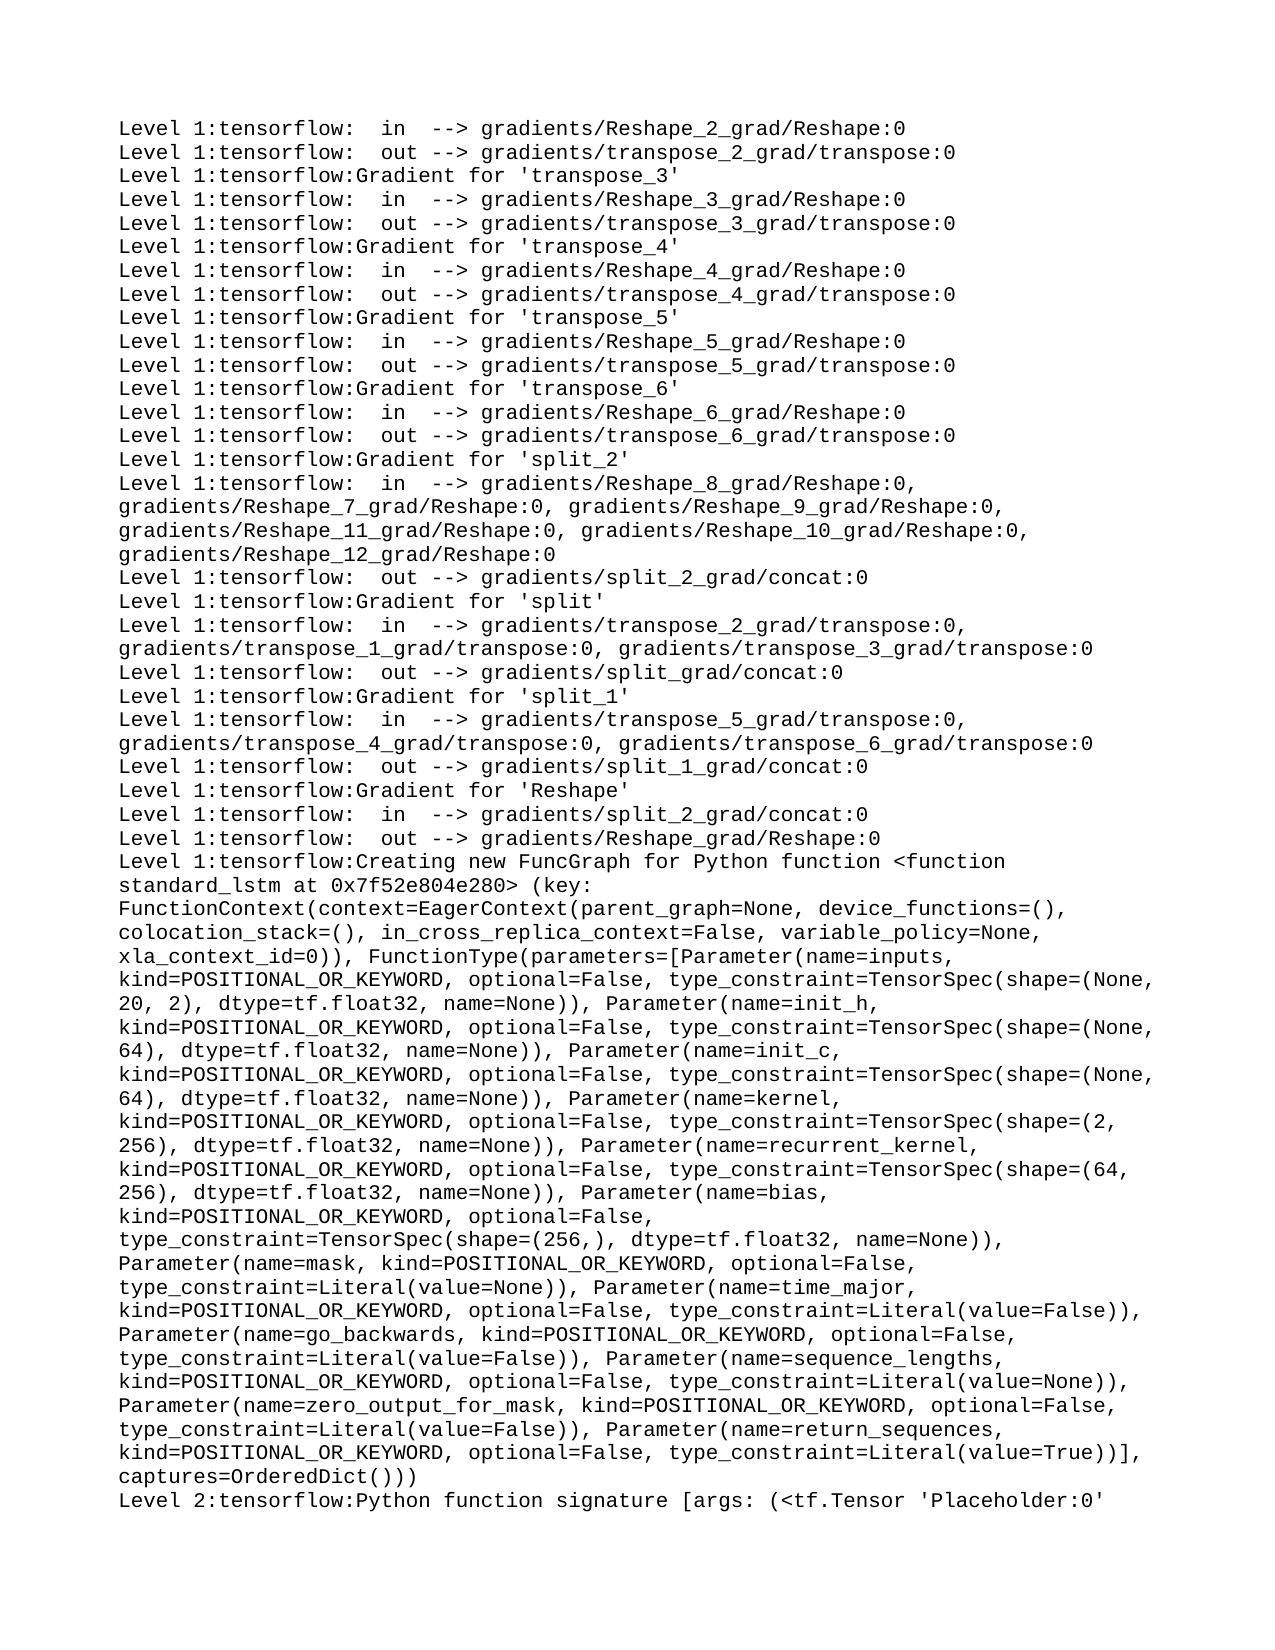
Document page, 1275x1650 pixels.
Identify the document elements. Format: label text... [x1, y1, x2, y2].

text Level 1:tensorflow:Gradient for 'split_2' [118, 449, 1157, 473]
text Level 1:tensorflow:Gradient for 'transpose_6' [118, 378, 1157, 402]
text Level 1:tensorflow: in --> gradients/Reshape_5_grad/Reshape:0 [118, 331, 1157, 354]
text Level 1:tensorflow: out --> gradients/transpose_6_grad/transpose:0 [118, 426, 1157, 449]
text Level 1:tensorflow: out --> gradients/split_1_grad/concat:0 [118, 757, 1157, 780]
text Level 1:tensorflow:Creating new FuncGraph for Python function <function standard_lstm at 0x7f52e804e280> (key: FunctionContext(context=EagerContext(parent_graph=None, device_functions=(), colocation_stack=(), in_cross_replica_context=False, variable_policy=None, xla_context_id=0)), FunctionType(parameters=[Parameter(name=inputs, kind=POSITIONAL_OR_KEYWORD, optional=False, type_constraint=TensorSpec(shape=(None, 20, 2), dtype=tf.float32, name=None)), Parameter(name=init_h, kind=POSITIONAL_OR_KEYWORD, optional=False, type_constraint=TensorSpec(shape=(None, 64), dtype=tf.float32, name=None)), Parameter(name=init_c, kind=POSITIONAL_OR_KEYWORD, optional=False, type_constraint=TensorSpec(shape=(None, 64), dtype=tf.float32, name=None)), Parameter(name=kernel, kind=POSITIONAL_OR_KEYWORD, optional=False, type_constraint=TensorSpec(shape=(2, 256), dtype=tf.float32, name=None)), Parameter(name=recurrent_kernel, kind=POSITIONAL_OR_KEYWORD, optional=False, type_constraint=TensorSpec(shape=(64, 256), dtype=tf.float32, name=None)), Parameter(name=bias, kind=POSITIONAL_OR_KEYWORD, optional=False, type_constraint=TensorSpec(shape=(256,), dtype=tf.float32, name=None)), Parameter(name=mask, kind=POSITIONAL_OR_KEYWORD, optional=False, type_constraint=Literal(value=None)), Parameter(name=time_major, kind=POSITIONAL_OR_KEYWORD, optional=False, type_constraint=Literal(value=False)), Parameter(name=go_backwards, kind=POSITIONAL_OR_KEYWORD, optional=False, type_constraint=Literal(value=False)), Parameter(name=sequence_lengths, kind=POSITIONAL_OR_KEYWORD, optional=False, type_constraint=Literal(value=None)), Parameter(name=zero_output_for_mask, kind=POSITIONAL_OR_KEYWORD, optional=False, type_constraint=Literal(value=False)), Parameter(name=return_sequences, kind=POSITIONAL_OR_KEYWORD, optional=False, type_constraint=Literal(value=True))], captures=OrderedDict())) [118, 851, 1157, 1489]
text Level 1:tensorflow: out --> gradients/transpose_5_grad/transpose:0 [118, 354, 1157, 378]
text Level 1:tensorflow: in --> gradients/Reshape_8_grad/Reshape:0, gradients/Reshape_7_grad/Reshape:0, gradients/Reshape_9_grad/Reshape:0, gradients/Reshape_11_grad/Reshape:0, gradients/Reshape_10_grad/Reshape:0, gradients/Reshape_12_grad/Reshape:0 [118, 473, 1157, 567]
text Level 1:tensorflow: out --> gradients/transpose_4_grad/transpose:0 [118, 284, 1157, 307]
text Level 1:tensorflow:Gradient for 'split_1' [118, 686, 1157, 709]
text Level 1:tensorflow: out --> gradients/transpose_3_grad/transpose:0 [118, 213, 1157, 236]
text Level 1:tensorflow: in --> gradients/split_2_grad/concat:0 [118, 804, 1157, 827]
text Level 1:tensorflow: out --> gradients/Reshape_grad/Reshape:0 [118, 827, 1157, 851]
text Level 1:tensorflow: in --> gradients/Reshape_3_grad/Reshape:0 [118, 189, 1157, 213]
text Level 1:tensorflow:Gradient for 'transpose_4' [118, 236, 1157, 260]
text Level 1:tensorflow: out --> gradients/transpose_2_grad/transpose:0 [118, 142, 1157, 165]
text Level 2:tensorflow:Python function signature [args: (<tf.Tensor 'Placeholder:0' [118, 1489, 1157, 1513]
text Level 1:tensorflow: in --> gradients/transpose_2_grad/transpose:0, gradients/transpose_1_grad/transpose:0, gradients/transpose_3_grad/transpose:0 [118, 615, 1157, 662]
text Level 1:tensorflow:Gradient for 'Reshape' [118, 780, 1157, 804]
text Level 1:tensorflow: out --> gradients/split_grad/concat:0 [118, 662, 1157, 686]
text Level 1:tensorflow: in --> gradients/Reshape_4_grad/Reshape:0 [118, 260, 1157, 284]
text Level 1:tensorflow:Gradient for 'transpose_5' [118, 307, 1157, 331]
text Level 1:tensorflow:Gradient for 'split' [118, 591, 1157, 615]
text Level 1:tensorflow: in --> gradients/transpose_5_grad/transpose:0, gradients/transpose_4_grad/transpose:0, gradients/transpose_6_grad/transpose:0 [118, 709, 1157, 757]
text Level 1:tensorflow: in --> gradients/Reshape_2_grad/Reshape:0 [118, 118, 1157, 142]
text Level 1:tensorflow:Gradient for 'transpose_3' [118, 165, 1157, 189]
text Level 1:tensorflow: out --> gradients/split_2_grad/concat:0 [118, 567, 1157, 591]
text Level 1:tensorflow: in --> gradients/Reshape_6_grad/Reshape:0 [118, 402, 1157, 426]
